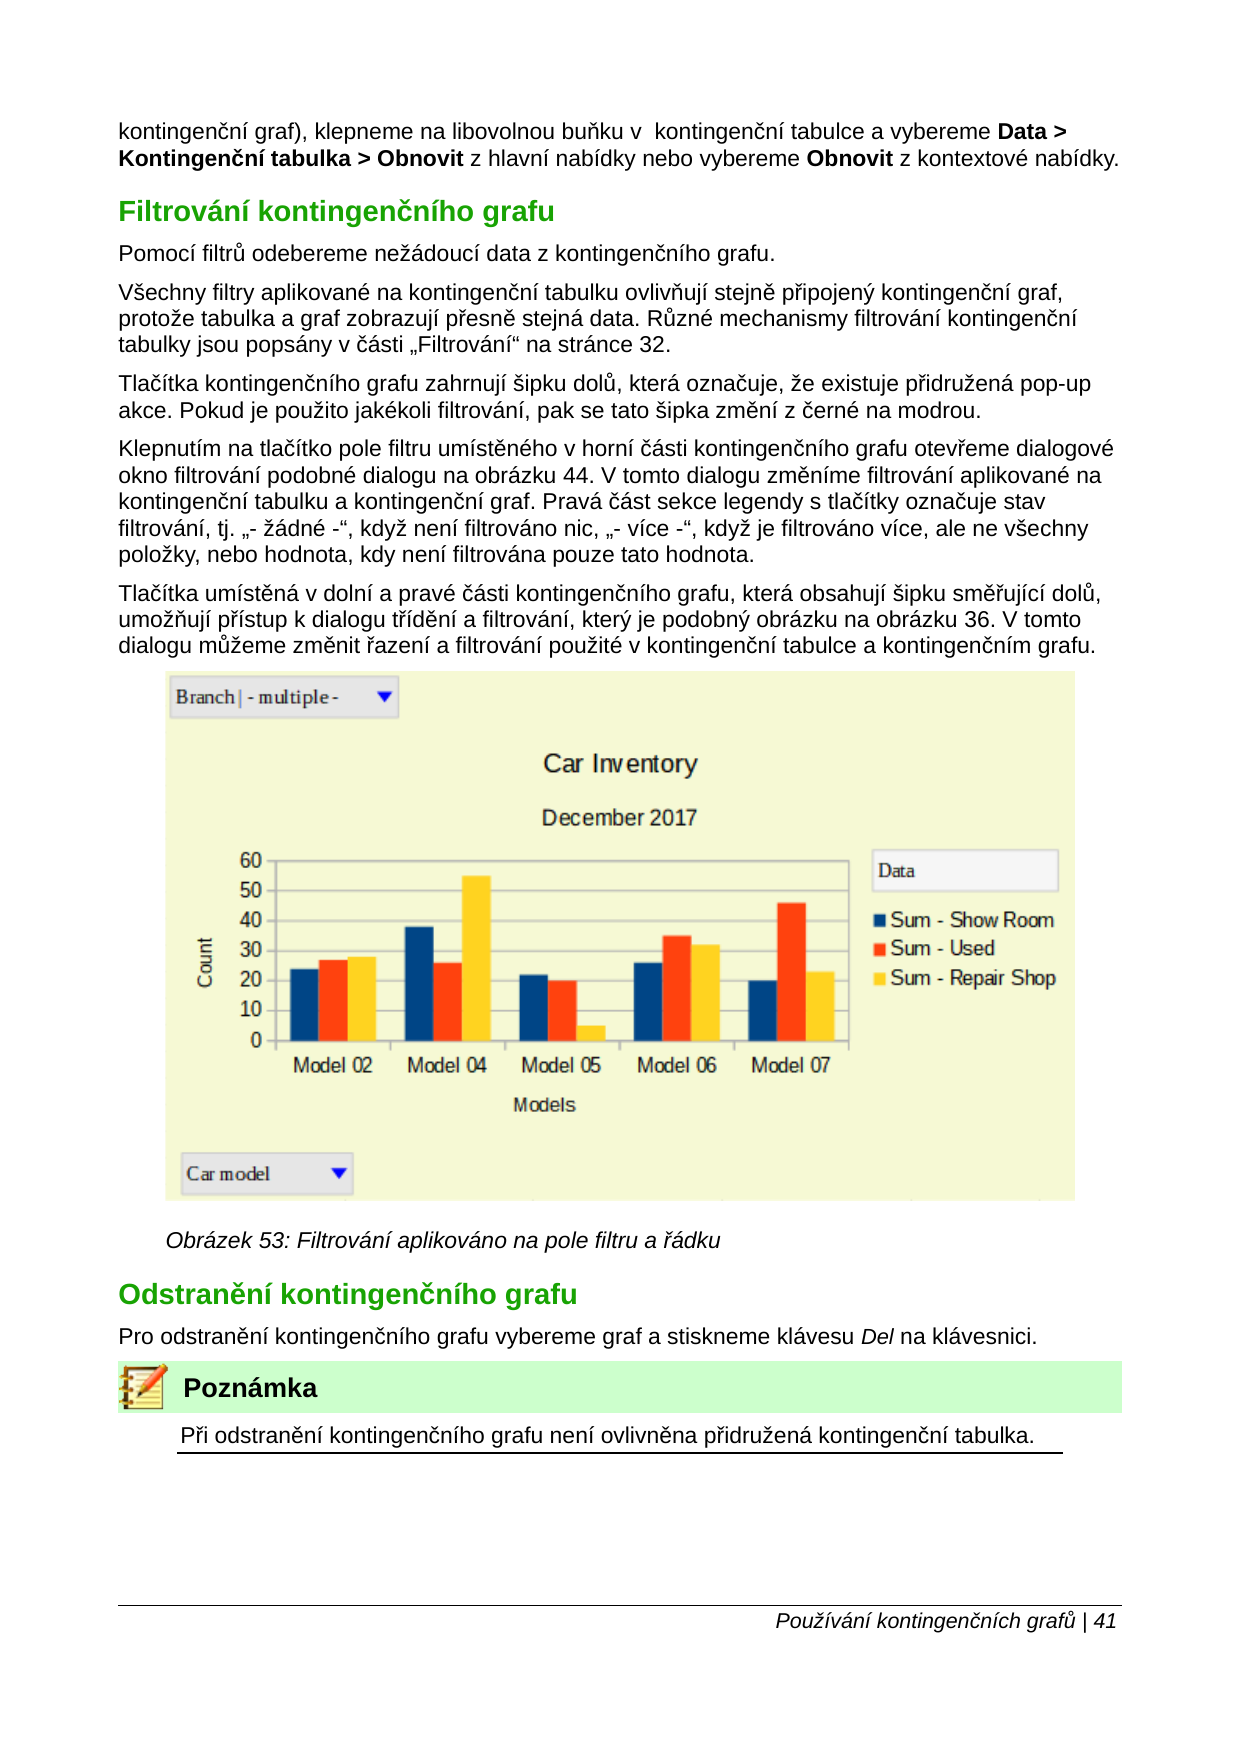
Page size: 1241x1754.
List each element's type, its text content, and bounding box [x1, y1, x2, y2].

text Klepnutím na tlačítko pole filtru umístěného v horní části kontingenčního grafu otevřeme dialogové okno filtrování podobné dialogu na obrázku 44. V tomto dialogu změníme filtrování aplikované na kontingenční tabulku a kontingenční graf. Pravá část sekce legendy s tlačítky označuje stav filtrování, tj. „- žádné -“, když není filtrováno nic, „- více -“, když je filtrováno více, ale ne všechny položky, nebo hodnota, kdy není filtrována pouze tato hodnota. [118, 435, 1122, 567]
text Tlačítka umístěná v dolní a pravé části kontingenčního grafu, která obsahují šipku směřující dolů, umožňují přístup k dialogu třídění a filtrování, který je podobný obrázku na obrázku 36. V tomto dialogu můžeme změnit řazení a filtrování použité v kontingenční tabulce a kontingenčním grafu. [118, 580, 1122, 659]
subtitle Odstranění kontingenčního grafu [118, 1277, 1122, 1311]
text kontingenční graf), klepneme na libovolnou buňku v kontingenční tabulce a vybereme Data > Kontingenční tabulka > Obnovit z hlavní nabídky nebo vybereme Obnovit z kontextové nabídky. [118, 118, 1122, 171]
text Tlačítka kontingenčního grafu zahrnují šipku dolů, která označuje, že existuje přidružená pop-up akce. Pokud je použito jakékoli filtrování, pak se tato šipka změní z černé na modrou. [118, 370, 1122, 423]
text Při odstranění kontingenčního grafu není ovlivněna přidružená kontingenční tabulka. [177, 1419, 1063, 1452]
text Všechny filtry aplikované na kontingenční tabulku ovlivňují stejně připojený kontingenční graf, protože tabulka a graf zobrazují přesně stejná data. Různé mechanismy filtrování kontingenční tabulky jsou popsány v části „Filtrování“ na stránce 28. [118, 279, 1122, 358]
picture [165, 671, 1075, 1201]
text Pro odstranění kontingenčního grafu vybereme graf a stiskneme klávesu Del na klávesnici. [118, 1323, 1122, 1349]
picture [119, 1362, 170, 1413]
text Obrázek 53: Filtrování aplikováno na pole filtru a řádku [165, 1201, 1075, 1254]
subtitle Poznámka [118, 1361, 1122, 1413]
subtitle Filtrování kontingenčního grafu [118, 194, 1122, 228]
text Pomocí filtrů odebereme nežádoucí data z kontingenčního grafu. [118, 240, 1122, 266]
